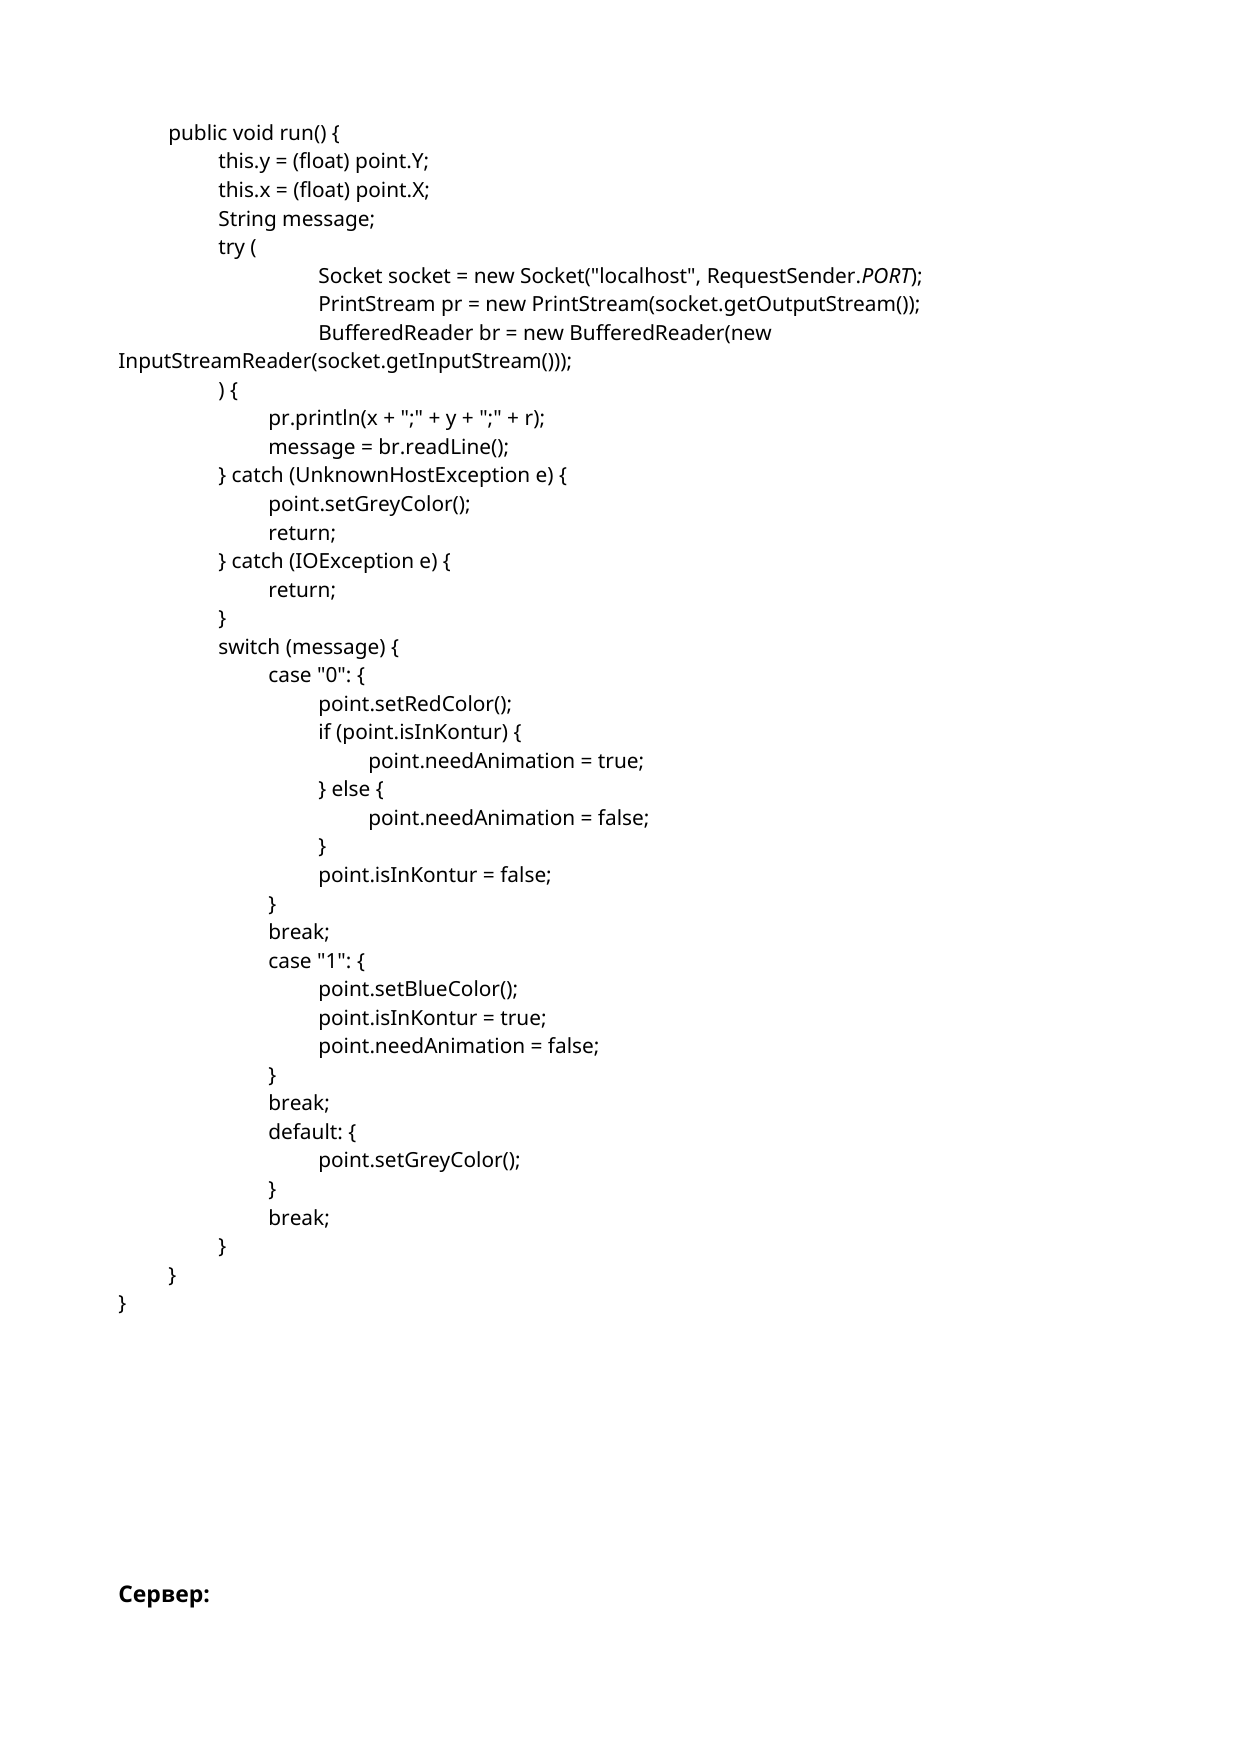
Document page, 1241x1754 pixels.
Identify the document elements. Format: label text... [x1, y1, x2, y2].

text ) { [118, 375, 1122, 403]
text public void run() { [118, 118, 1122, 147]
text break; [118, 1203, 1122, 1231]
text } [118, 1174, 1122, 1203]
text PrintStream pr = new PrintStream(socket.getOutputStream()); [118, 289, 1122, 318]
text if (point.isInKontur) { [118, 717, 1122, 746]
text } [118, 1060, 1122, 1088]
text Сервер: [118, 1578, 1122, 1609]
text case "0": { [118, 660, 1122, 689]
text try ( [118, 232, 1122, 261]
text message = br.readLine(); [118, 432, 1122, 461]
text } catch (UnknownHostException e) { [118, 461, 1122, 489]
text } [118, 1260, 1122, 1288]
text point.isInKontur = true; [118, 1003, 1122, 1031]
text BufferedReader br = new BufferedReader(new InputStreamReader(socket.getInputStream())); [118, 318, 1122, 375]
text point.setGreyColor(); [118, 489, 1122, 518]
text pr.println(x + ";" + y + ";" + r); [118, 403, 1122, 432]
text this.x = (float) point.X; [118, 175, 1122, 204]
text break; [118, 917, 1122, 946]
text case "1": { [118, 946, 1122, 974]
text switch (message) { [118, 632, 1122, 660]
text this.y = (float) point.Y; [118, 147, 1122, 175]
text } [118, 1288, 1122, 1317]
text point.setRedColor(); [118, 689, 1122, 717]
text point.setBlueColor(); [118, 974, 1122, 1003]
text break; [118, 1088, 1122, 1117]
text return; [118, 518, 1122, 546]
text String message; [118, 204, 1122, 232]
text point.needAnimation = false; [118, 803, 1122, 832]
text point.needAnimation = false; [118, 1031, 1122, 1060]
text return; [118, 575, 1122, 603]
text } [118, 1231, 1122, 1260]
text point.isInKontur = false; [118, 860, 1122, 889]
text Socket socket = new Socket("localhost", RequestSender.PORT); [118, 261, 1122, 289]
text } catch (IOException e) { [118, 546, 1122, 575]
text point.setGreyColor(); [118, 1146, 1122, 1174]
text } [118, 889, 1122, 917]
text } [118, 603, 1122, 632]
text } else { [118, 774, 1122, 803]
text point.needAnimation = true; [118, 746, 1122, 774]
text default: { [118, 1117, 1122, 1146]
text } [118, 832, 1122, 860]
